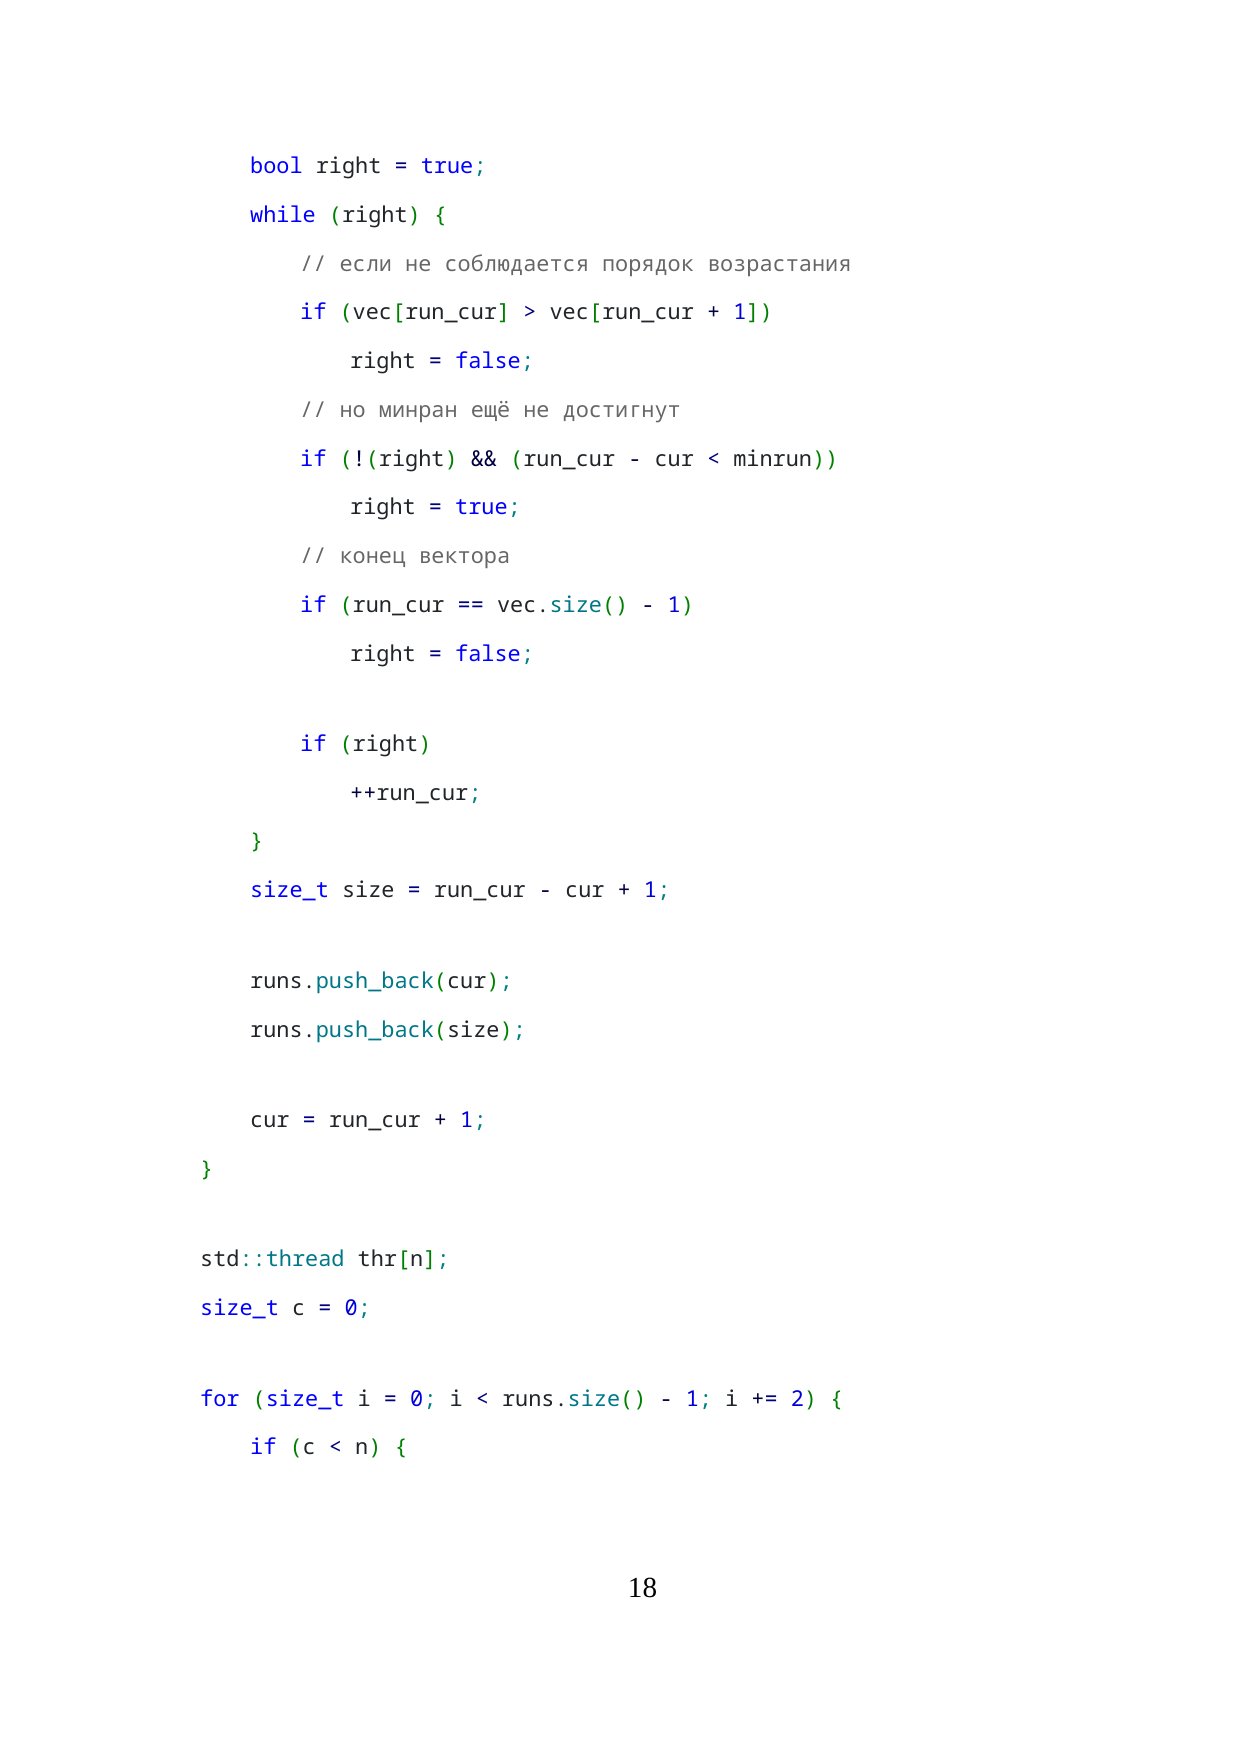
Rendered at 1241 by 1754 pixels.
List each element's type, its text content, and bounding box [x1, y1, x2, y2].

text } [150, 1153, 1091, 1183]
text if (c < n) { [150, 1431, 1091, 1461]
text bool right = true; [150, 150, 1091, 180]
text if (right) [150, 728, 1091, 758]
text right = false; [150, 345, 1091, 375]
text } [150, 826, 1091, 855]
text while (right) { [150, 199, 1091, 228]
text size_t size = run_cur - cur + 1; [150, 874, 1091, 904]
text std::thread thr[n]; [150, 1243, 1091, 1273]
text right = true; [150, 491, 1091, 521]
text cur = run_cur + 1; [150, 1104, 1091, 1134]
text runs.push_back(cur); [150, 965, 1091, 994]
text // конец вектора [150, 540, 1091, 570]
text if (!(right) && (run_cur - cur < minrun)) [150, 442, 1091, 472]
text // но минран ещё не достигнут [150, 394, 1091, 423]
text for (size_t i = 0; i < runs.size() - 1; i += 2) { [150, 1383, 1091, 1412]
text if (vec[run_cur] > vec[run_cur + 1]) [150, 296, 1091, 326]
text right = false; [150, 637, 1091, 667]
text // если не соблюдается порядок возрастания [150, 247, 1091, 277]
text if (run_cur == vec.size() - 1) [150, 589, 1091, 618]
text runs.push_back(size); [150, 1013, 1091, 1043]
text ++run_cur; [150, 777, 1091, 807]
text size_t c = 0; [150, 1292, 1091, 1322]
